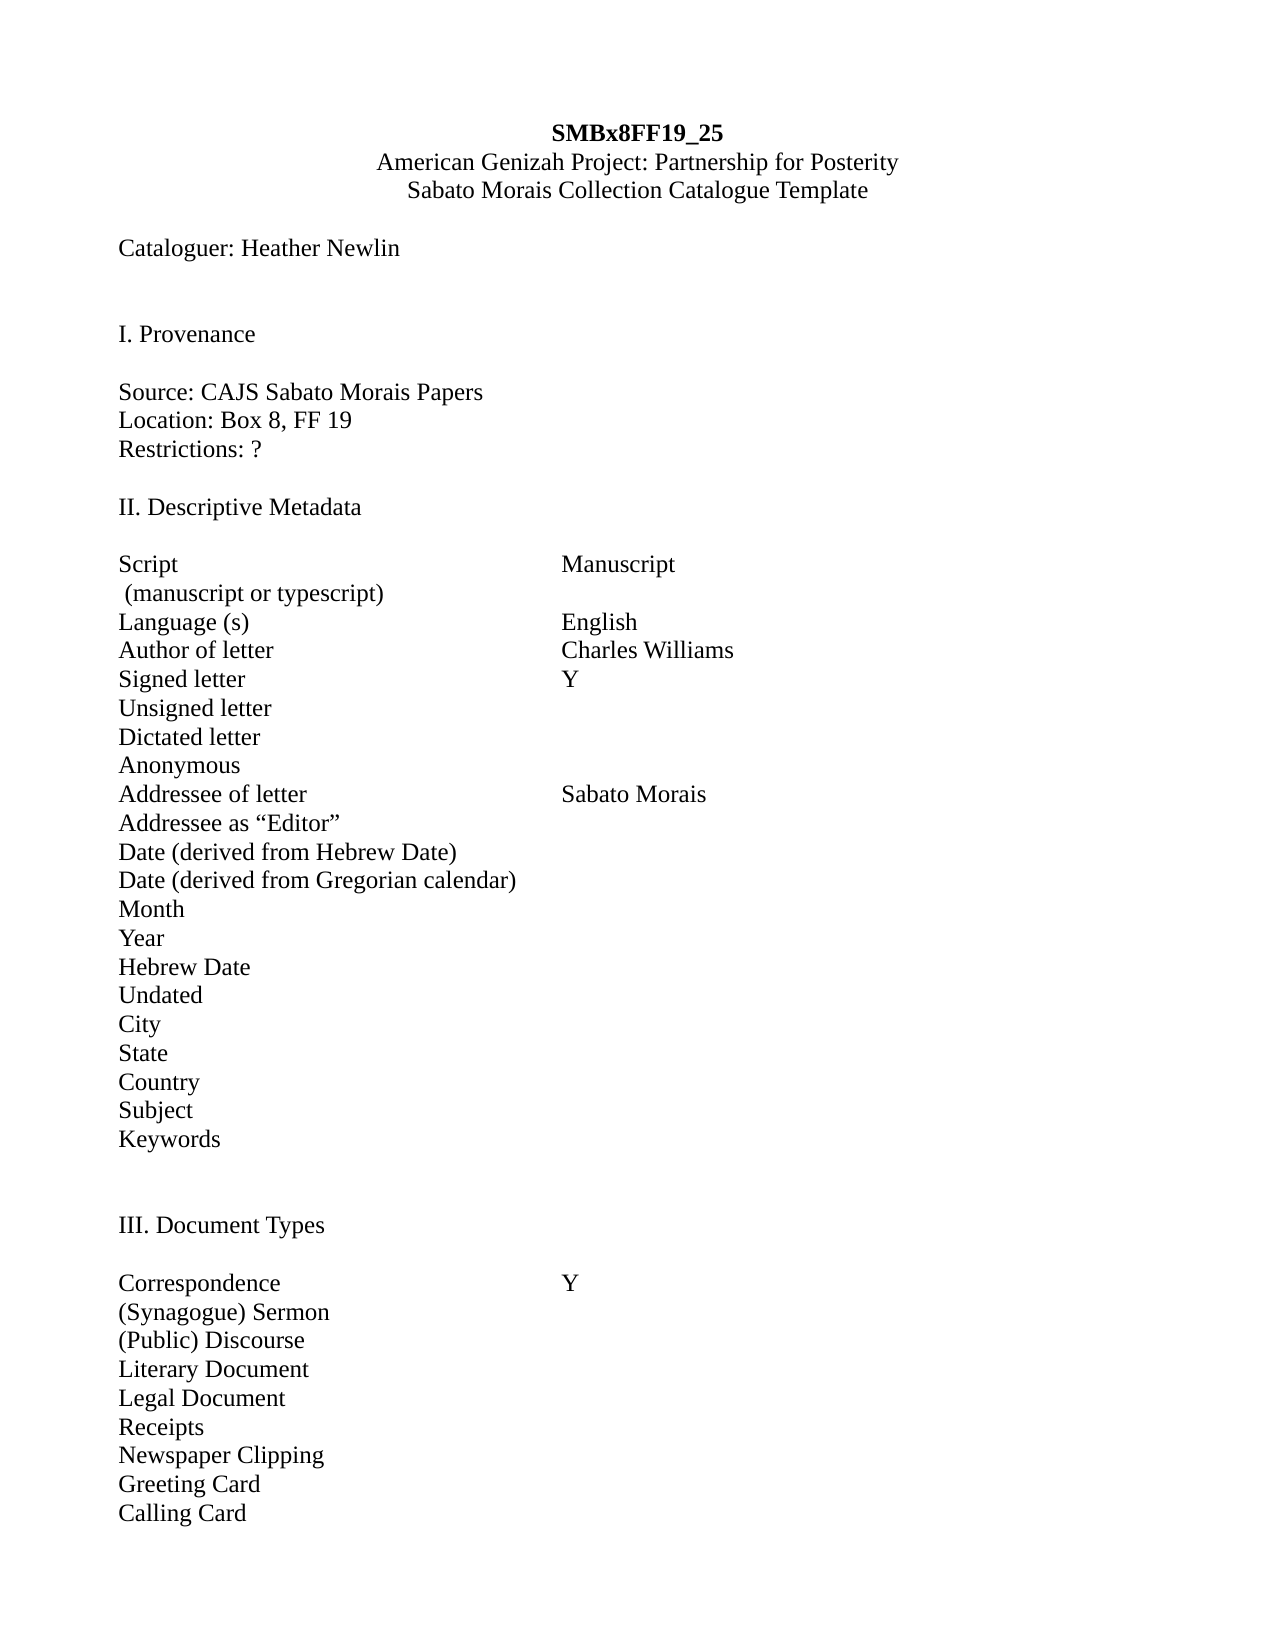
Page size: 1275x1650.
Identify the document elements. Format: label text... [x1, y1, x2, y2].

text Location: Box 8, FF 19 [118, 406, 1157, 434]
text Addressee of letter Sabato Morais [118, 779, 1157, 808]
text Unsigned letter [118, 693, 1157, 722]
text Anonymous [118, 751, 1157, 779]
text (manuscript or typescript) [118, 578, 1157, 607]
text Calling Card [118, 1498, 1157, 1527]
text SMBx8FF19_25 [118, 118, 1157, 147]
text Keywords [118, 1124, 1157, 1153]
text (Public) Discourse [118, 1326, 1157, 1354]
text City [118, 1009, 1157, 1038]
text Dictated letter [118, 722, 1157, 751]
text Signed letter Y [118, 664, 1157, 693]
text Cataloguer: Heather Newlin [118, 233, 1157, 262]
text Script Manuscript [118, 549, 1157, 578]
text State [118, 1038, 1157, 1067]
text Hebrew Date [118, 952, 1157, 981]
text Date (derived from Gregorian calendar) [118, 866, 1157, 894]
text Subject [118, 1096, 1157, 1124]
text American Genizah Project: Partnership for Posterity [118, 147, 1157, 176]
text Date (derived from Hebrew Date) [118, 837, 1157, 866]
text Addressee as “Editor” [118, 808, 1157, 837]
text I. Provenance [118, 319, 1157, 348]
text Correspondence Y [118, 1268, 1157, 1297]
text Country [118, 1067, 1157, 1096]
text Restrictions: ? [118, 434, 1157, 463]
text Undated [118, 981, 1157, 1009]
text Author of letter Charles Williams [118, 636, 1157, 664]
text Language (s) English [118, 607, 1157, 636]
text Greeting Card [118, 1469, 1157, 1498]
text Legal Document [118, 1383, 1157, 1412]
text III. Document Types [118, 1211, 1157, 1239]
text Literary Document [118, 1354, 1157, 1383]
text Year [118, 923, 1157, 952]
text Newspaper Clipping [118, 1441, 1157, 1469]
text Source: CAJS Sabato Morais Papers [118, 377, 1157, 406]
text (Synagogue) Sermon [118, 1297, 1157, 1326]
text Month [118, 894, 1157, 923]
text Sabato Morais Collection Catalogue Template [118, 176, 1157, 204]
text II. Descriptive Metadata [118, 492, 1157, 521]
text Receipts [118, 1412, 1157, 1441]
